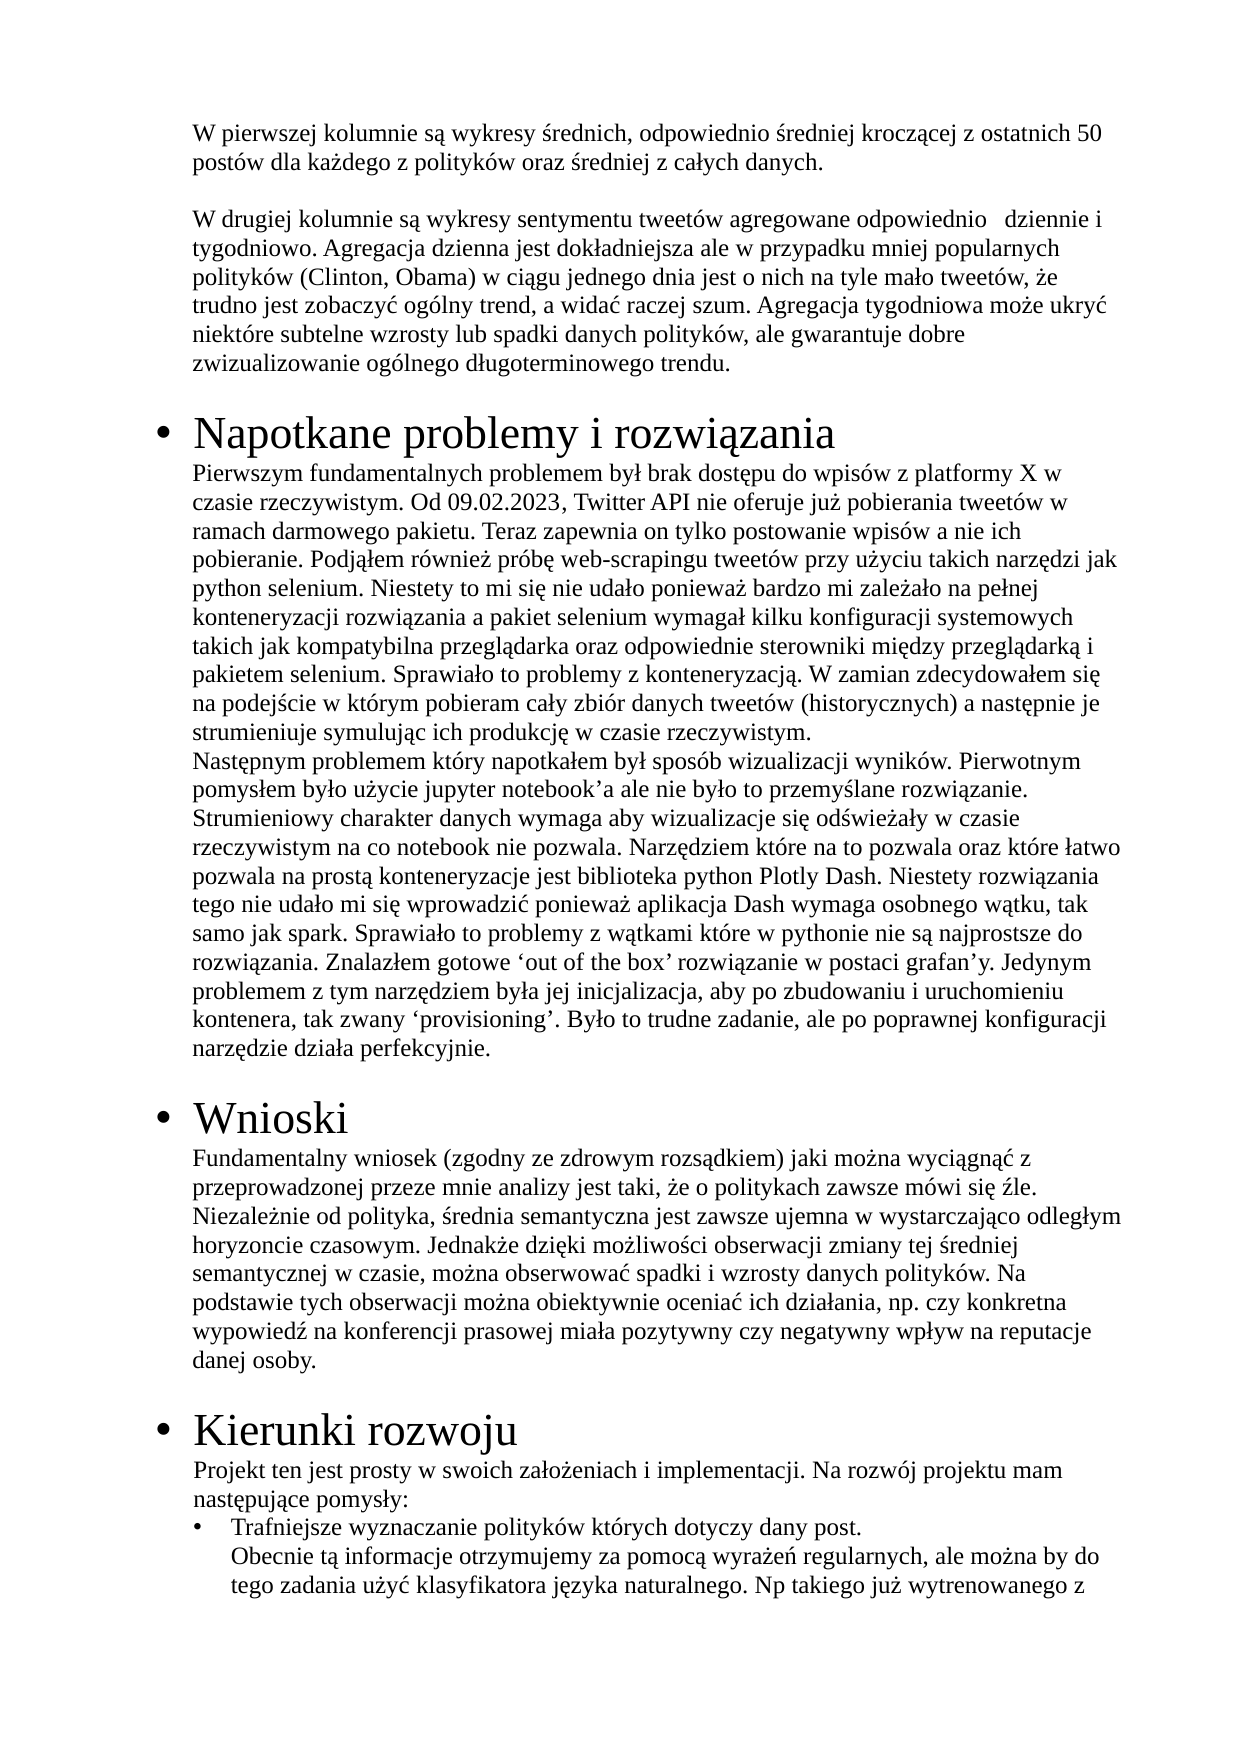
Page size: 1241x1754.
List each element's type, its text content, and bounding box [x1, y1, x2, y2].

list Kierunki rozwoju [156, 1402, 1122, 1455]
text Fundamentalny wniosek (zgodny ze zdrowym rozsądkiem) jaki można wyciągnąć z przeprowadzonej przeze mnie analizy jest taki, że o politykach zawsze mówi się źle. Niezależnie od polityka, średnia semantyczna jest zawsze ujemna w wystarczająco odległym horyzoncie czasowym. Jednakże dzięki możliwości obserwacji zmiany tej średniej semantycznej w czasie, można obserwować spadki i wzrosty danych polityków. Na podstawie tych obserwacji można obiektywnie oceniać ich działania, np. czy konkretna wypowiedź na konferencji prasowej miała pozytywny czy negatywny wpływ na reputacje danej osoby. [118, 1143, 1122, 1373]
text W drugiej kolumnie są wykresy sentymentu tweetów agregowane odpowiednio dziennie i tygodniowo. Agregacja dzienna jest dokładniejsza ale w przypadku mniej popularnych polityków (Clinton, Obama) w ciągu jednego dnia jest o nich na tyle mało tweetów, że trudno jest zobaczyć ogólny trend, a widać raczej szum. Agregacja tygodniowa może ukryć niektóre subtelne wzrosty lub spadki danych polityków, ale gwarantuje dobre zwizualizowanie ogólnego długoterminowego trendu. [118, 204, 1122, 377]
list Obecnie tą informacje otrzymujemy za pomocą wyrażeń regularnych, ale można by do tego zadania użyć klasyfikatora języka naturalnego. Np takiego już wytrenowanego z [193, 1541, 1122, 1599]
list Projekt ten jest prosty w swoich założeniach i implementacji. Na rozwój projektu mam następujące pomysły: [156, 1455, 1122, 1512]
list Napotkane problemy i rozwiązania [156, 406, 1122, 458]
text Pierwszym fundamentalnych problemem był brak dostępu do wpisów z platformy X w czasie rzeczywistym. Od 09.02.2023 , Twitter API nie oferuje już pobierania tweetów w ramach darmowego pakietu. Teraz zapewnia on tylko postowanie wpisów a nie ich pobieranie. Podjąłem również próbę web-scrapingu tweetów przy użyciu takich narzędzi jak python selenium. Niestety to mi się nie udało ponieważ bardzo mi zależało na pełnej konteneryzacji rozwiązania a pakiet selenium wymagał kilku konfiguracji systemowych takich jak kompatybilna przeglądarka oraz odpowiednie sterowniki między przeglądarką i pakietem selenium. Sprawiało to problemy z konteneryzacją. W zamian zdecydowałem się na podejście w którym pobieram cały zbiór danych tweetów (historycznych) a następnie je strumieniuje symulując ich produkcję w czasie rzeczywistym. [118, 458, 1122, 746]
text W pierwszej kolumnie są wykresy średnich, odpowiednio średniej kroczącej z ostatnich 50 postów dla każdego z polityków oraz średniej z całych danych. [118, 118, 1122, 176]
text Następnym problemem który napotkałem był sposób wizualizacji wyników. Pierwotnym pomysłem było użycie jupyter notebook’a ale nie było to przemyślane rozwiązanie. Strumieniowy charakter danych wymaga aby wizualizacje się odświeżały w czasie rzeczywistym na co notebook nie pozwala. Narzędziem które na to pozwala oraz które łatwo pozwala na prostą konteneryzacje jest biblioteka python Plotly Dash. Niestety rozwiązania tego nie udało mi się wprowadzić ponieważ aplikacja Dash wymaga osobnego wątku, tak samo jak spark. Sprawiało to problemy z wątkami które w pythonie nie są najprostsze do rozwiązania. Znalazłem gotowe ‘out of the box’ rozwiązanie w postaci grafan’y. Jedynym problemem z tym narzędziem była jej inicjalizacja, aby po zbudowaniu i uruchomieniu kontenera, tak zwany ‘provisioning’. Było to trudne zadanie, ale po poprawnej konfiguracji narzędzie działa perfekcyjnie. [118, 746, 1122, 1062]
list Trafniejsze wyznaczanie polityków których dotyczy dany post. [193, 1512, 1122, 1541]
list Wnioski [156, 1091, 1122, 1143]
